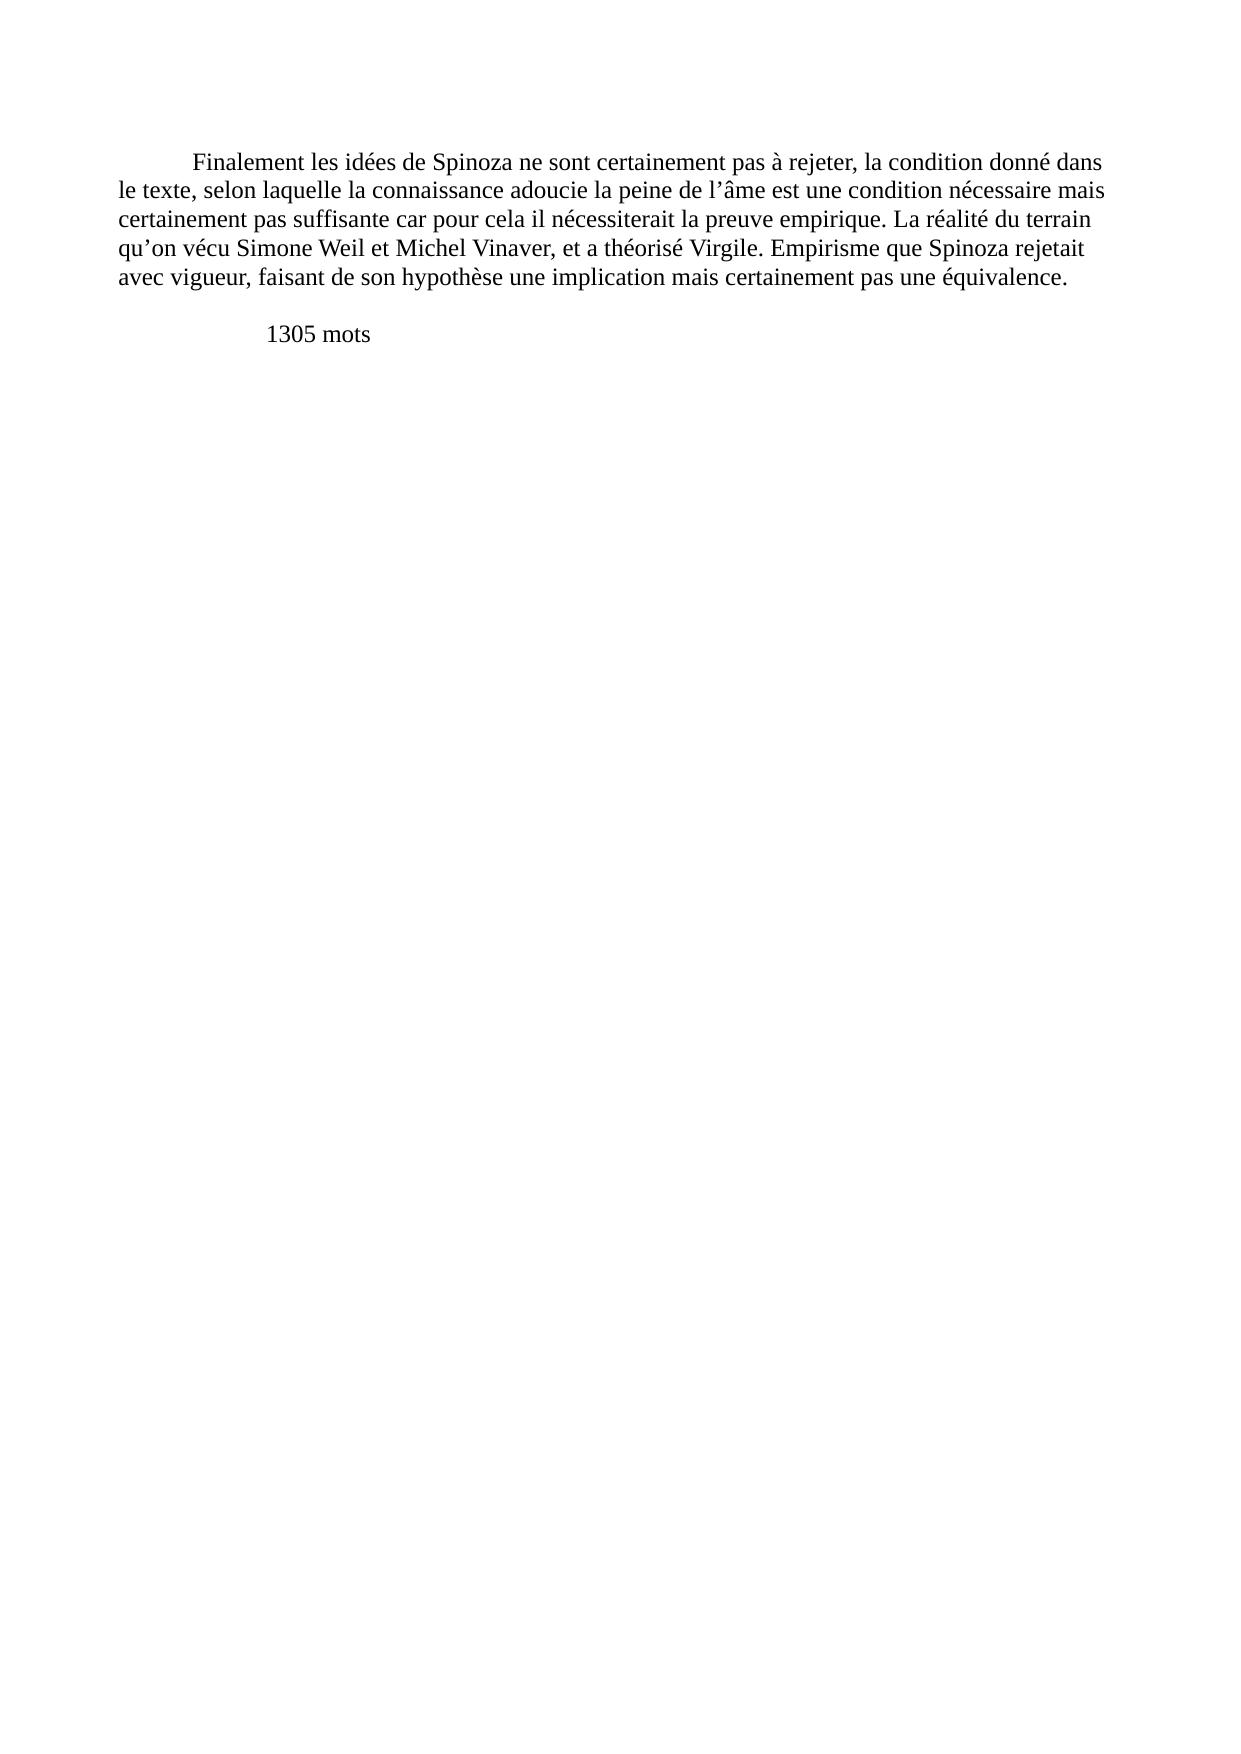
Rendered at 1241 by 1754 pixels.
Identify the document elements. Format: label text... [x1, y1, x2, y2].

text Finalement les idées de Spinoza ne sont certainement pas à rejeter, la condition donné dans le texte, selon laquelle la connaissance adoucie la peine de l’âme est une condition nécessaire mais certainement pas suffisante car pour cela il nécessiterait la preuve empirique. La réalité du terrain qu’on vécu Simone Weil et Michel Vinaver, et a théorisé Virgile. Empirisme que Spinoza rejetait avec vigueur, faisant de son hypothèse une implication mais certainement pas une équivalence. [118, 147, 1122, 291]
text 1305 mots [118, 319, 1122, 348]
